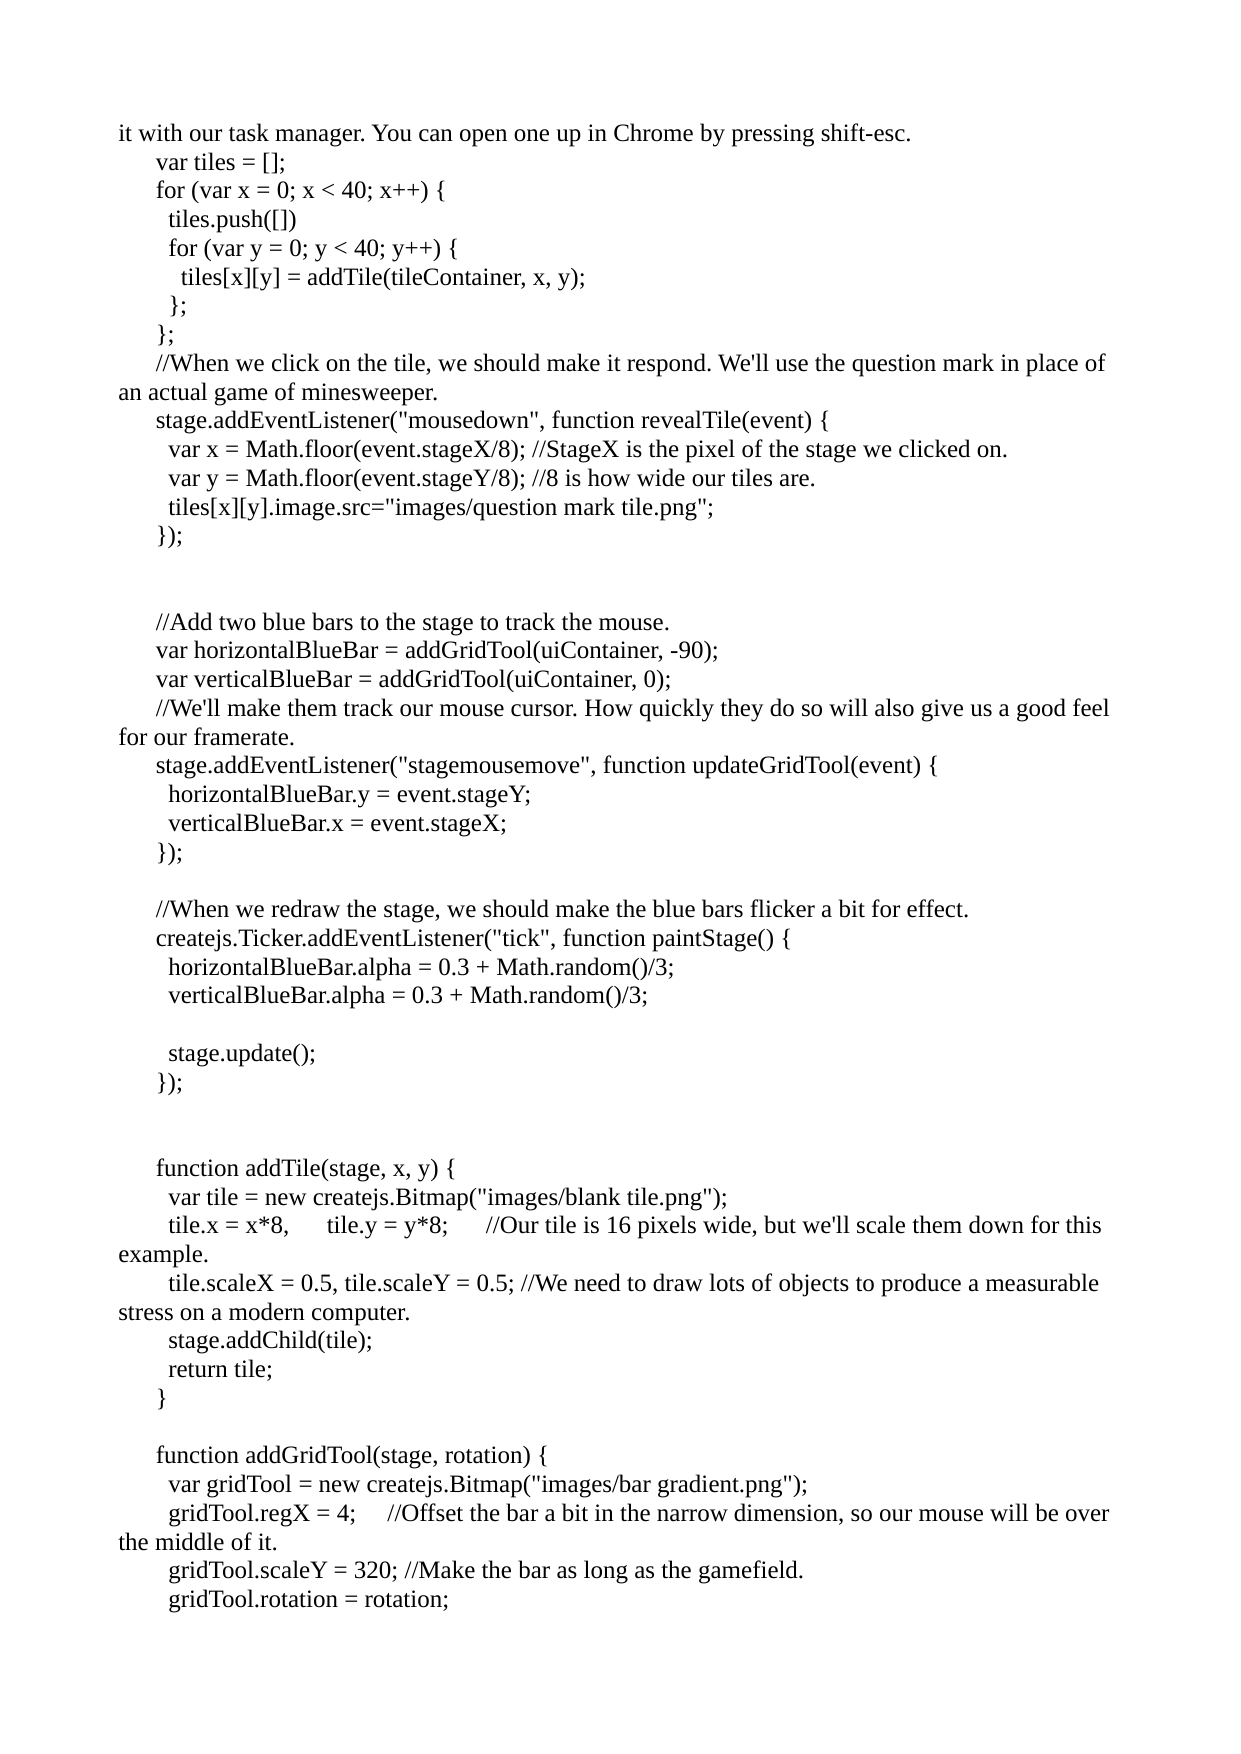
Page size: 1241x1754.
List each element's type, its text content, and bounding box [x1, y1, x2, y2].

text var verticalBlueBar = addGridTool(uiContainer, 0); [118, 664, 1122, 693]
text var tiles = []; [118, 147, 1122, 176]
text var y = Math.floor(event.stageY/8); //8 is how wide our tiles are. [118, 463, 1122, 492]
text tiles.push([]) [118, 204, 1122, 233]
text horizontalBlueBar.y = event.stageY; [118, 779, 1122, 808]
text }); [118, 837, 1122, 866]
text createjs.Ticker.addEventListener("tick", function paintStage() { [118, 923, 1122, 952]
text }); [118, 1067, 1122, 1096]
text var tile = new createjs.Bitmap("images/blank tile.png"); [118, 1182, 1122, 1211]
text verticalBlueBar.x = event.stageX; [118, 808, 1122, 837]
text //When we redraw the stage, we should make the blue bars flicker a bit for effect. [118, 894, 1122, 923]
text gridTool.regX = 4; //Offset the bar a bit in the narrow dimension, so our mouse will be over the middle of it. [118, 1498, 1122, 1556]
text stage.addChild(tile); [118, 1326, 1122, 1354]
text }); [118, 521, 1122, 549]
text for (var y = 0; y < 40; y++) { [118, 233, 1122, 262]
text //We'll make them track our mouse cursor. How quickly they do so will also give us a good feel for our framerate. [118, 693, 1122, 751]
text stage.addEventListener("mousedown", function revealTile(event) { [118, 406, 1122, 434]
text function addGridTool(stage, rotation) { [118, 1441, 1122, 1469]
text horizontalBlueBar.alpha = 0.3 + Math.random()/3; [118, 952, 1122, 981]
text var x = Math.floor(event.stageX/8); //StageX is the pixel of the stage we clicked on. [118, 434, 1122, 463]
text gridTool.scaleY = 320; //Make the bar as long as the gamefield. [118, 1556, 1122, 1584]
text //Add two blue bars to the stage to track the mouse. [118, 607, 1122, 636]
text var gridTool = new createjs.Bitmap("images/bar gradient.png"); [118, 1469, 1122, 1498]
text //When we click on the tile, we should make it respond. We'll use the question mark in place of an actual game of minesweeper. [118, 348, 1122, 406]
text }; [118, 291, 1122, 319]
text gridTool.rotation = rotation; [118, 1584, 1122, 1613]
text tiles[x][y] = addTile(tileContainer, x, y); [118, 262, 1122, 291]
text var horizontalBlueBar = addGridTool(uiContainer, -90); [118, 636, 1122, 664]
text verticalBlueBar.alpha = 0.3 + Math.random()/3; [118, 981, 1122, 1009]
text return tile; [118, 1354, 1122, 1383]
text it with our task manager. You can open one up in Chrome by pressing shift-esc. [118, 118, 1122, 147]
text function addTile(stage, x, y) { [118, 1153, 1122, 1182]
text stage.update(); [118, 1038, 1122, 1067]
text stage.addEventListener("stagemousemove", function updateGridTool(event) { [118, 751, 1122, 779]
text } [118, 1383, 1122, 1412]
text tile.x = x*8, tile.y = y*8; //Our tile is 16 pixels wide, but we'll scale them down for this example. [118, 1211, 1122, 1268]
text for (var x = 0; x < 40; x++) { [118, 176, 1122, 204]
text tiles[x][y].image.src="images/question mark tile.png"; [118, 492, 1122, 521]
text tile.scaleX = 0.5, tile.scaleY = 0.5; //We need to draw lots of objects to produce a measurable stress on a modern computer. [118, 1268, 1122, 1326]
text }; [118, 319, 1122, 348]
